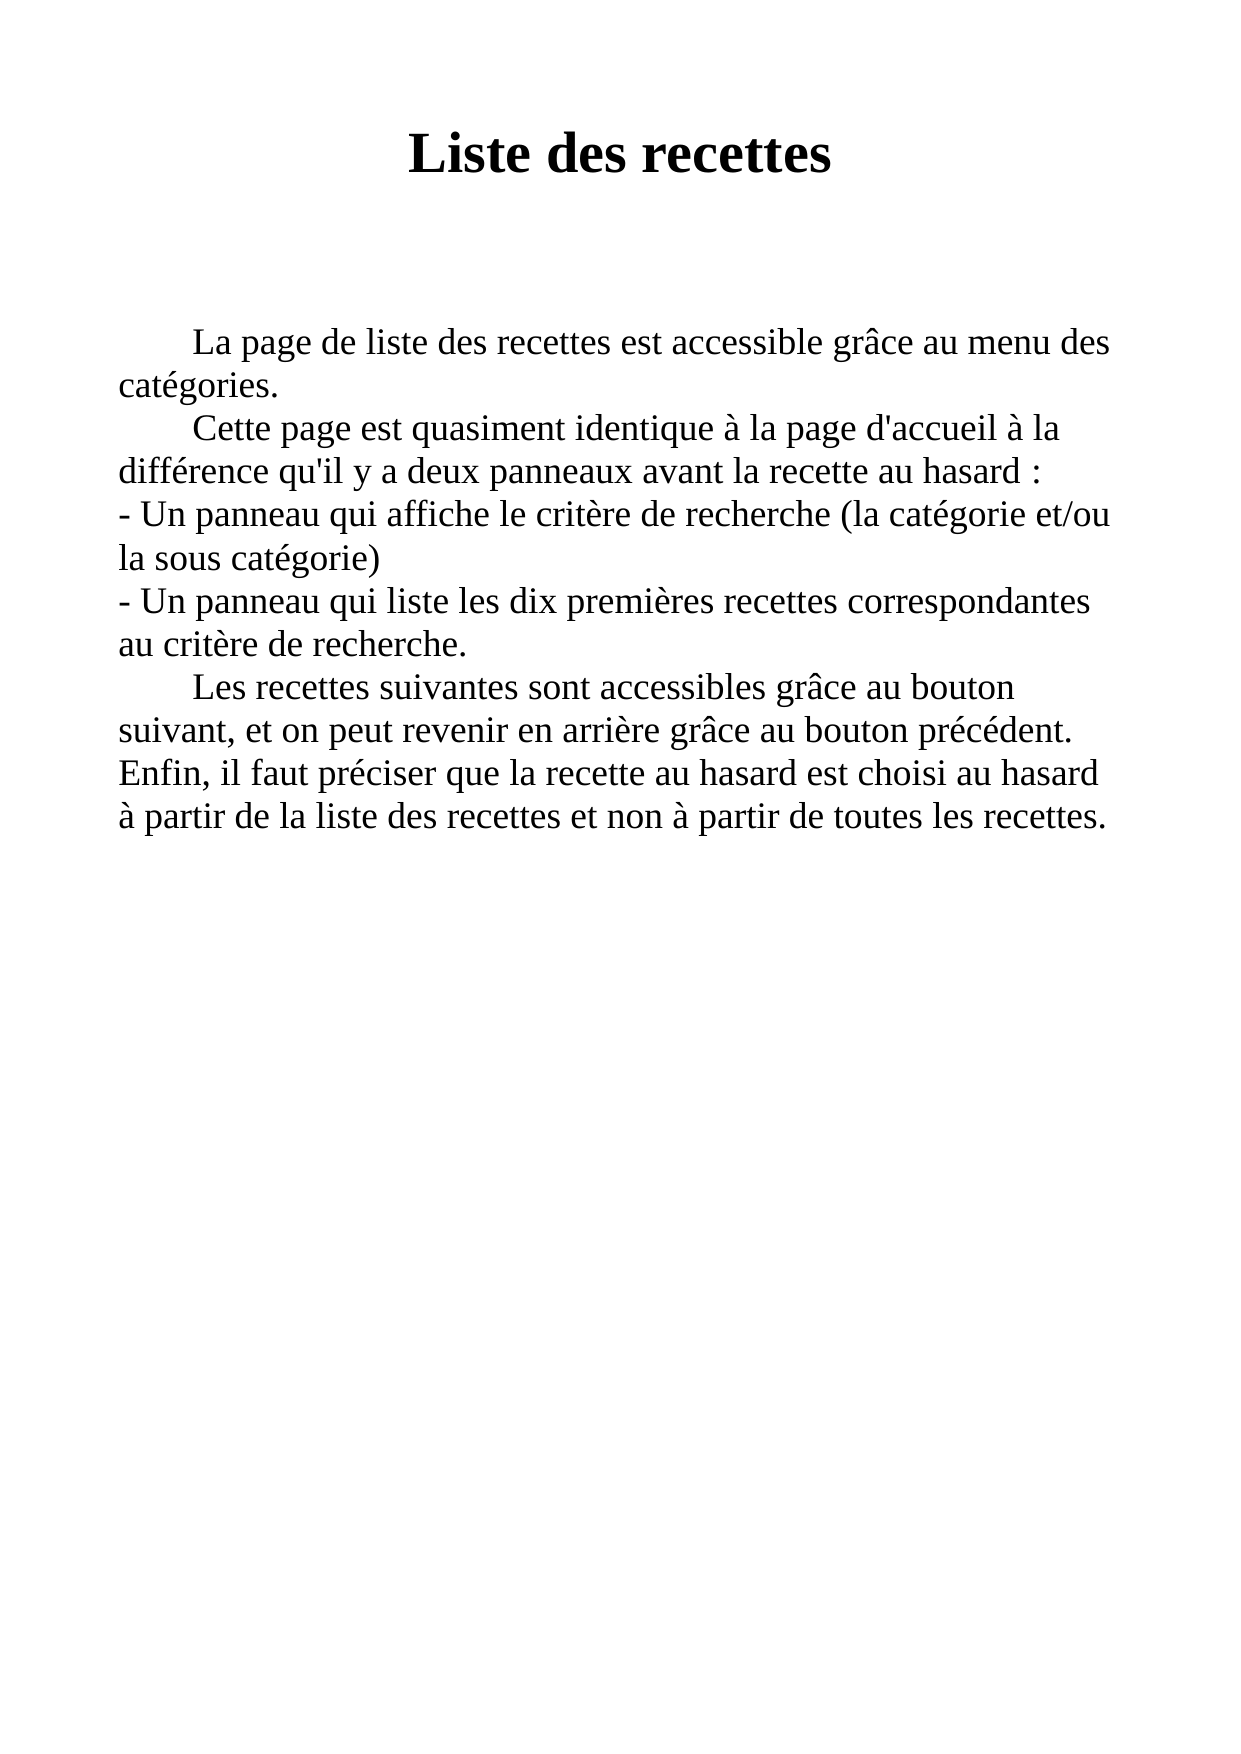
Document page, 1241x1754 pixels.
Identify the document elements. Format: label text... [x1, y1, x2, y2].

text La page de liste des recettes est accessible grâce au menu des catégories. [118, 319, 1122, 406]
text Cette page est quasiment identique à la page d'accueil à la différence qu'il y a deux panneaux avant la recette au hasard : [118, 406, 1122, 492]
text Les recettes suivantes sont accessibles grâce au bouton suivant, et on peut revenir en arrière grâce au bouton précédent. [118, 664, 1122, 751]
text Enfin, il faut préciser que la recette au hasard est choisi au hasard à partir de la liste des recettes et non à partir de toutes les recettes. [118, 751, 1122, 837]
text - Un panneau qui affiche le critère de recherche (la catégorie et/ou la sous catégorie) [118, 492, 1122, 578]
text Liste des recettes [118, 118, 1122, 185]
text - Un panneau qui liste les dix premières recettes correspondantes au critère de recherche. [118, 578, 1122, 664]
